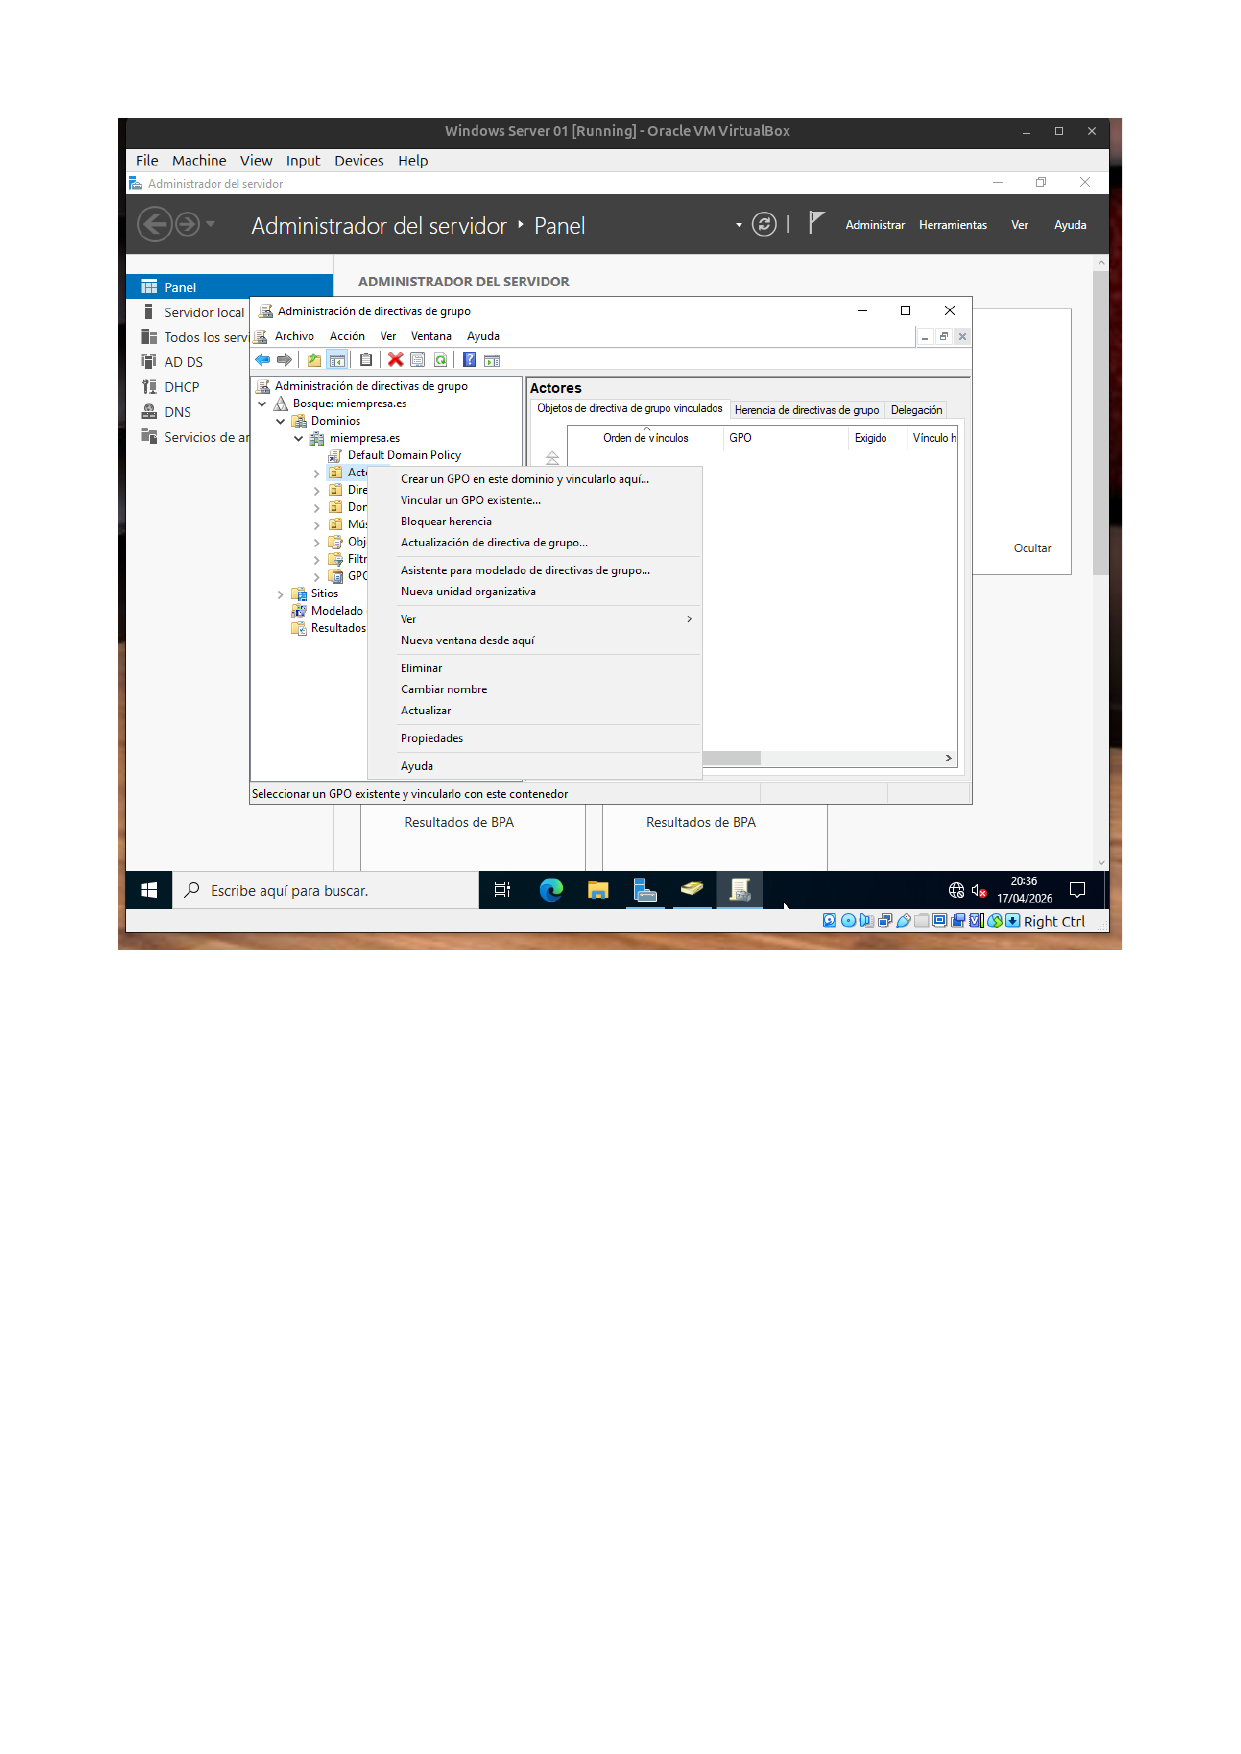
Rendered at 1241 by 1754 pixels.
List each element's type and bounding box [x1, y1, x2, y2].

picture [118, 118, 1123, 950]
